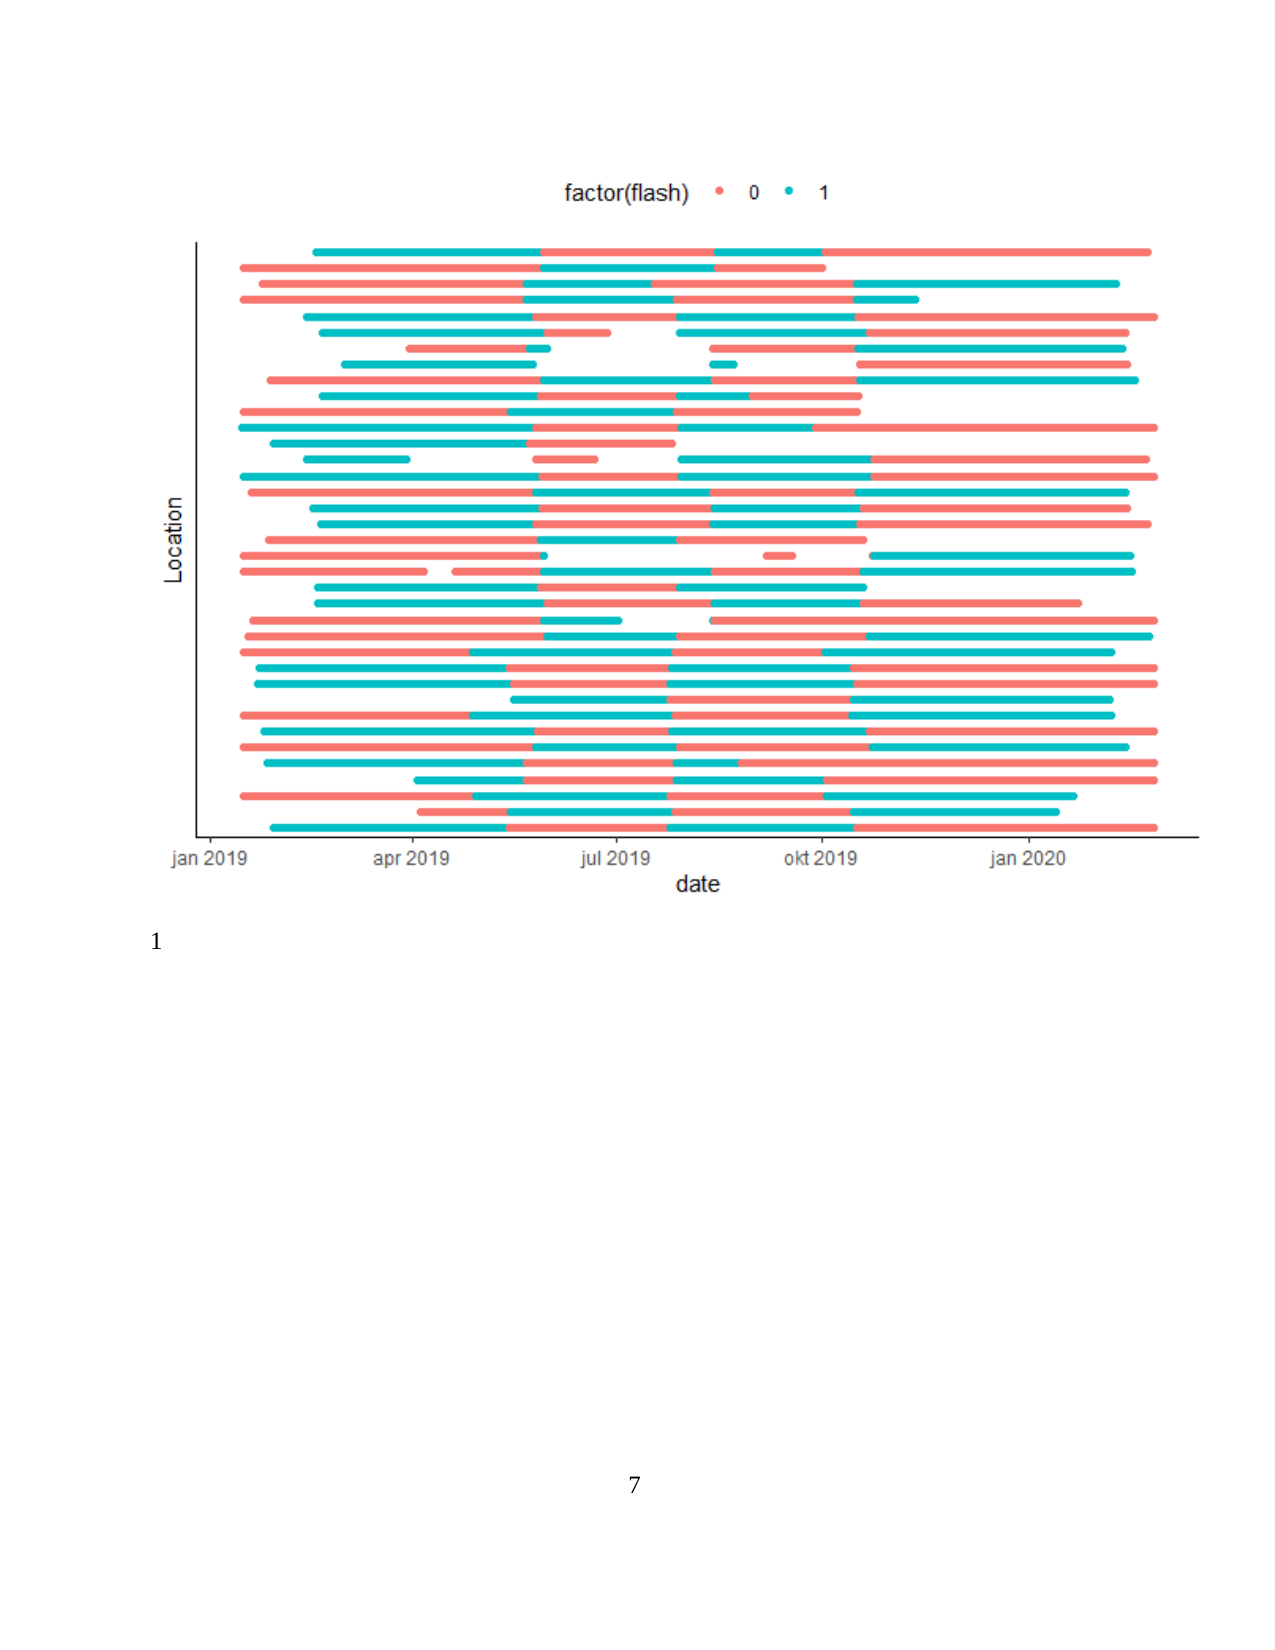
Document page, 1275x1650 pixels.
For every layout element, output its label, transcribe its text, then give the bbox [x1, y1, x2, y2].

text 1 [150, 926, 1125, 954]
picture [150, 150, 1212, 908]
